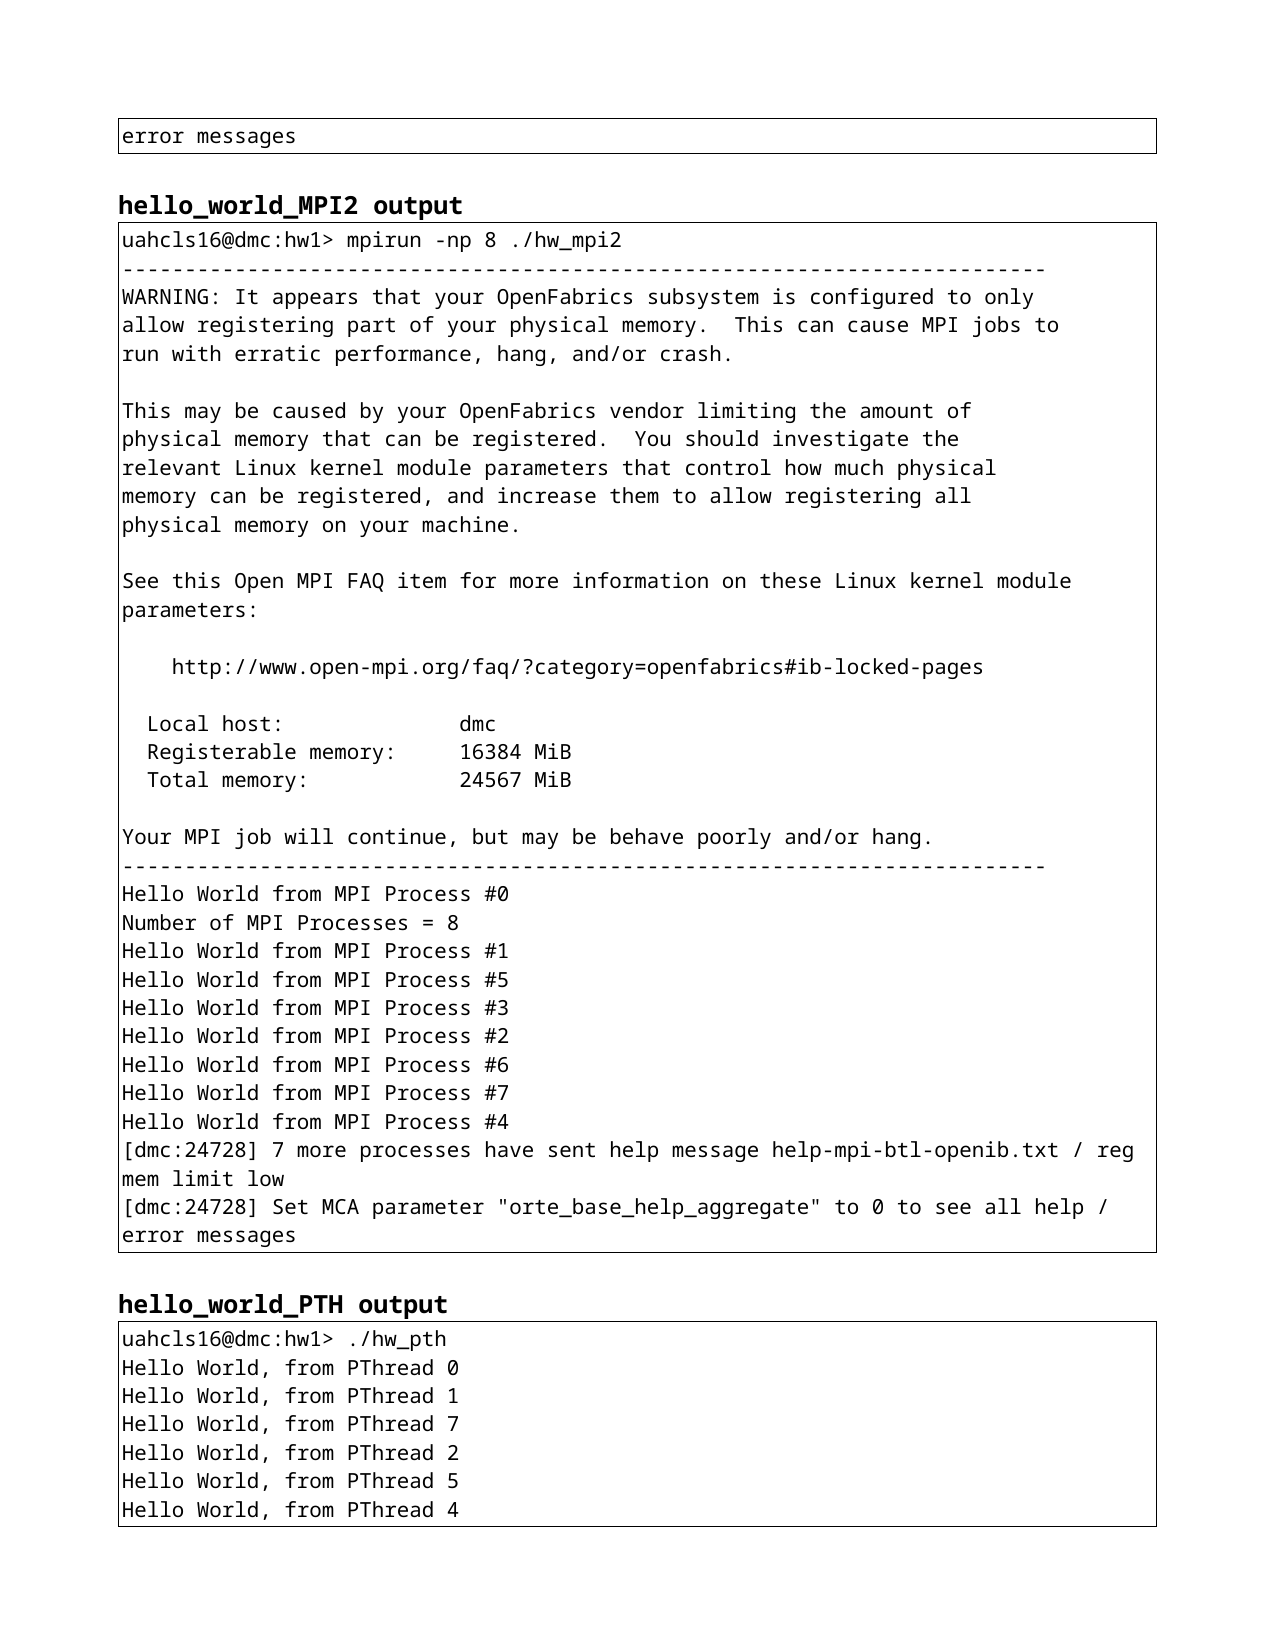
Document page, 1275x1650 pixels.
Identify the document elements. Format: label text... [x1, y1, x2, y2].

text Registerable memory: 16384 MiB [119, 734, 1156, 762]
text This may be caused by your OpenFabrics vendor limiting the amount of [119, 392, 1156, 421]
text hello_world_MPI2 output [118, 188, 1157, 222]
text Hello World from MPI Process #2 [119, 1018, 1156, 1046]
text http://www.open-mpi.org/faq/?category=openfabrics#ib-locked-pages [119, 648, 1156, 680]
text physical memory that can be registered. You should investigate the [119, 421, 1156, 449]
text [dmc:24728] Set MCA parameter "orte_base_help_aggregate" to 0 to see all help / error messages [119, 1189, 1156, 1252]
text Hello World from MPI Process #4 [119, 1103, 1156, 1132]
text hello_world_PTH output [118, 1287, 1157, 1321]
text [dmc:24728] 7 more processes have sent help message help-mpi-btl-openib.txt / reg mem limit low [119, 1132, 1156, 1189]
text Local host: dmc [119, 705, 1156, 734]
text Hello World, from PThread 2 [119, 1434, 1156, 1463]
text Hello World from MPI Process #6 [119, 1046, 1156, 1075]
text parameters: [119, 591, 1156, 623]
text Hello World, from PThread 1 [119, 1378, 1156, 1406]
text uahcls16@dmc:hw1> ./hw_pth [119, 1322, 1156, 1349]
text Hello World from MPI Process #5 [119, 961, 1156, 989]
text Hello World from MPI Process #7 [119, 1075, 1156, 1103]
text Your MPI job will continue, but may be behave poorly and/or hang. [119, 819, 1156, 847]
text -------------------------------------------------------------------------- [119, 847, 1156, 876]
text Hello World, from PThread 5 [119, 1463, 1156, 1491]
text Hello World, from PThread 4 [119, 1491, 1156, 1526]
text Hello World, from PThread 0 [119, 1349, 1156, 1378]
text See this Open MPI FAQ item for more information on these Linux kernel module [119, 563, 1156, 591]
text physical memory on your machine. [119, 506, 1156, 538]
text Hello World from MPI Process #0 [119, 876, 1156, 904]
text run with erratic performance, hang, and/or crash. [119, 336, 1156, 367]
text Total memory: 24567 MiB [119, 762, 1156, 794]
text memory can be registered, and increase them to allow registering all [119, 478, 1156, 506]
text relevant Linux kernel module parameters that control how much physical [119, 449, 1156, 478]
text Hello World from MPI Process #3 [119, 989, 1156, 1018]
text Number of MPI Processes = 8 [119, 904, 1156, 933]
text uahcls16@dmc:hw1> mpirun -np 8 ./hw_mpi2 [119, 223, 1156, 250]
text error messages [119, 119, 1156, 153]
text allow registering part of your physical memory. This can cause MPI jobs to [119, 307, 1156, 336]
text -------------------------------------------------------------------------- [119, 250, 1156, 279]
text WARNING: It appears that your OpenFabrics subsystem is configured to only [119, 279, 1156, 307]
text Hello World from MPI Process #1 [119, 933, 1156, 961]
text Hello World, from PThread 7 [119, 1406, 1156, 1434]
